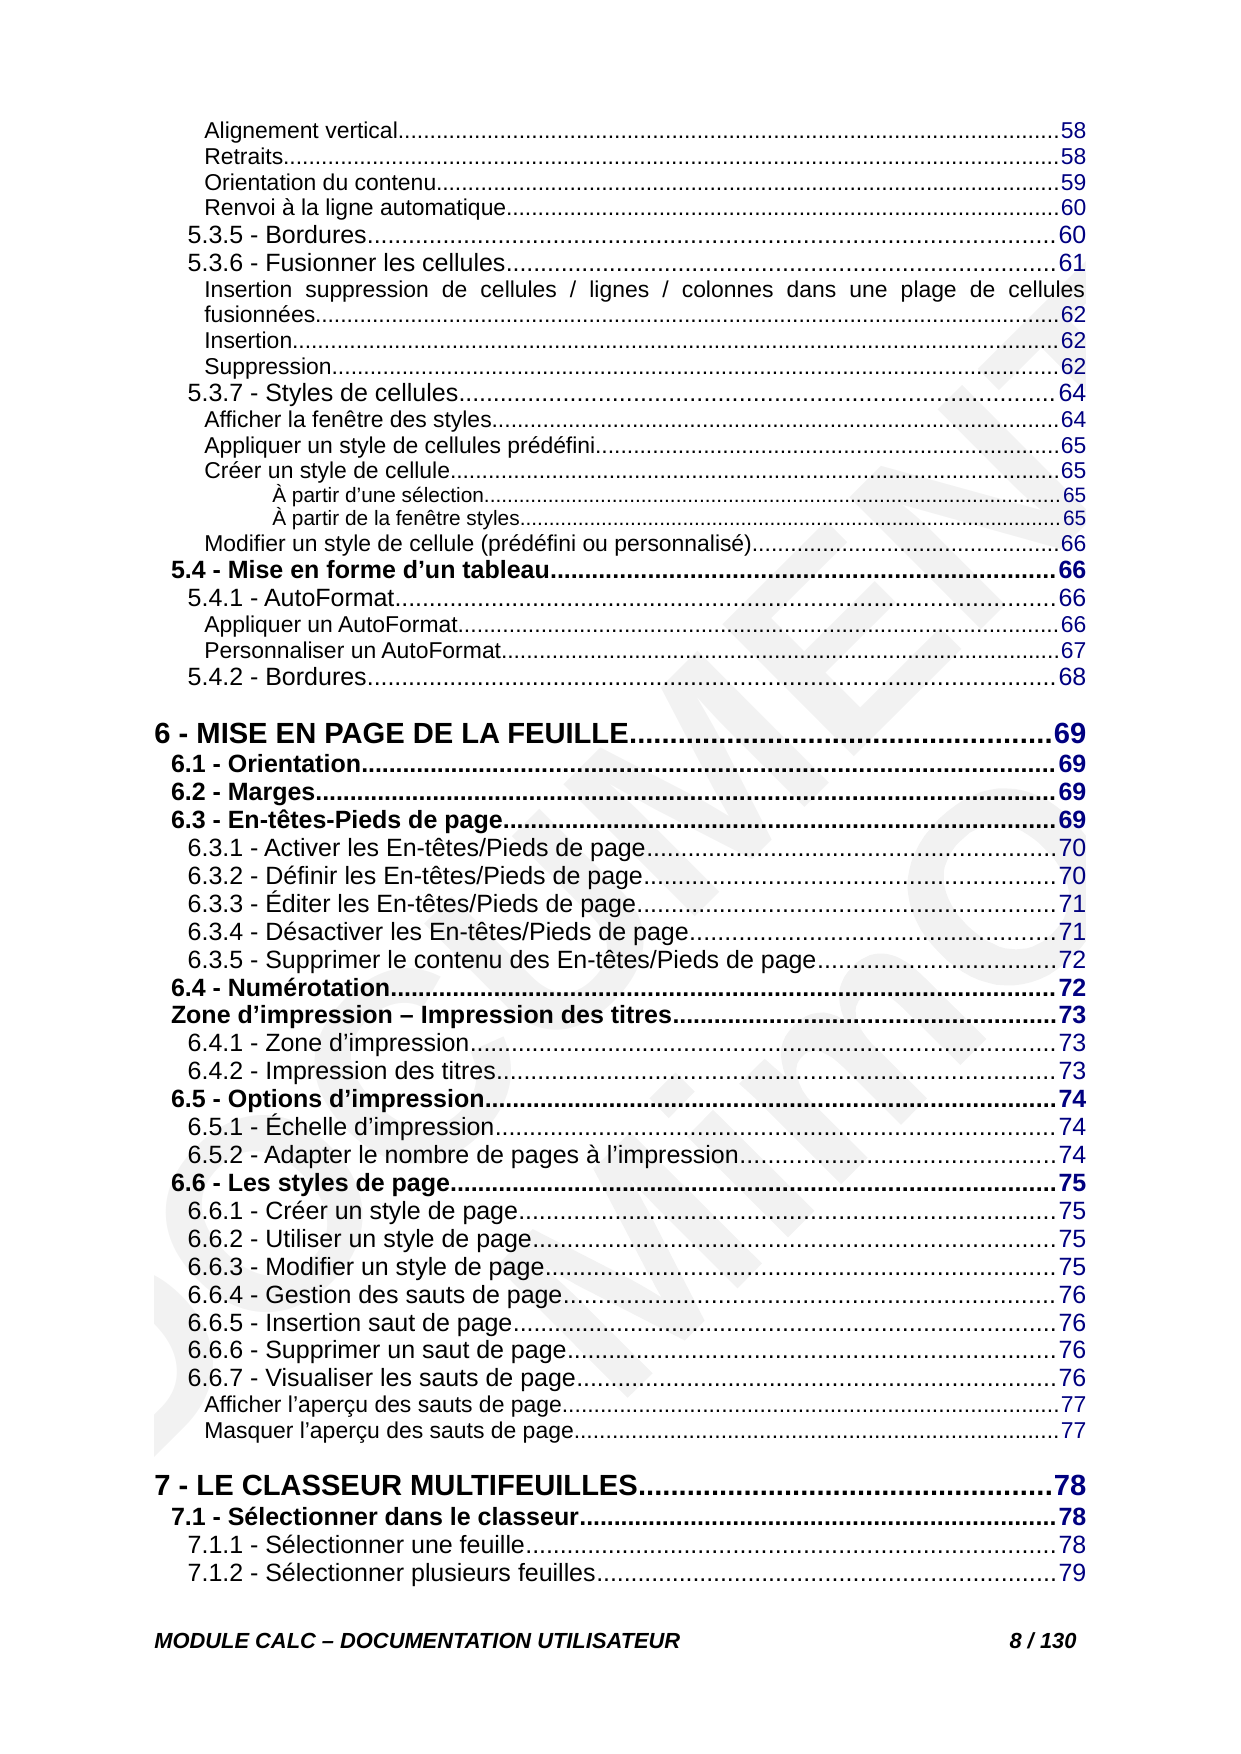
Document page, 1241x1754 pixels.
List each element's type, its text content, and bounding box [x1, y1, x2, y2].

text 6.3 - En-têtes-Pieds de page 69 [171, 806, 1086, 834]
text Afficher l’aperçu des sauts de page 77 [204, 1392, 1086, 1418]
text 7.1 - Sélectionner dans le classeur 78 [171, 1502, 1086, 1530]
text Créer un style de cellule 65 [204, 458, 1086, 484]
text 6.5.2 - Adapter le nombre de pages à l’impression 74 [187, 1141, 1086, 1169]
text 5.3.5 - Bordures 60 [187, 221, 1086, 248]
text Insertion 62 [204, 328, 1086, 353]
text Appliquer un AutoFormat 66 [204, 612, 1086, 637]
text Retraits 58 [204, 144, 1086, 169]
text À partir de la fenêtre styles 65 [272, 507, 1086, 530]
text 6.4 - Numérotation 72 [171, 973, 1086, 1001]
text 6.6 - Les styles de page 75 [171, 1169, 1086, 1197]
text Zone d’impression – Impression des titres 73 [171, 1001, 1086, 1029]
text 6 - Mise en page de la feuille 69 [154, 717, 1086, 749]
text 6.6.6 - Supprimer un saut de page 76 [187, 1336, 1086, 1364]
text 6.2 - Marges 69 [171, 778, 1086, 806]
text 6.5.1 - Échelle d’impression 74 [187, 1113, 1086, 1141]
text 6.3.5 - Supprimer le contenu des En-têtes/Pieds de page 72 [187, 945, 1086, 973]
text 6.3.3 - Éditer les En-têtes/Pieds de page 71 [187, 889, 1086, 917]
text Suppression 62 [204, 353, 1086, 379]
text 6.4.1 - Zone d’impression 73 [187, 1029, 1086, 1057]
text Insertion suppression de cellules / lignes / colonnes dans une plage de cellules fusionnées 62 [204, 276, 1086, 328]
text Renvoi à la ligne automatique 60 [204, 195, 1086, 221]
text À partir d’une sélection 65 [272, 484, 1086, 507]
text 6.3.1 - Activer les En-têtes/Pieds de page 70 [187, 834, 1086, 862]
text Alignement vertical 58 [204, 118, 1086, 144]
text Appliquer un style de cellules prédéfini 65 [204, 432, 1086, 458]
text 7 - Le classeur multifeuilles 78 [154, 1469, 1086, 1502]
text 5.3.6 - Fusionner les cellules 61 [187, 248, 1086, 276]
text 5.3.7 - Styles de cellules 64 [187, 379, 1086, 407]
text 6.6.3 - Modifier un style de page 75 [187, 1252, 1086, 1280]
text 6.6.7 - Visualiser les sauts de page 76 [187, 1364, 1086, 1392]
text 6.6.1 - Créer un style de page 75 [187, 1197, 1086, 1224]
text 7.1.2 - Sélectionner plusieurs feuilles 79 [187, 1558, 1086, 1586]
text Afficher la fenêtre des styles 64 [204, 407, 1086, 432]
text 7.1.1 - Sélectionner une feuille 78 [187, 1530, 1086, 1558]
text 6.6.4 - Gestion des sauts de page 76 [187, 1280, 1086, 1308]
text Masquer l’aperçu des sauts de page 77 [204, 1418, 1086, 1443]
text 6.6.5 - Insertion saut de page 76 [187, 1308, 1086, 1336]
text 6.5 - Options d’impression 74 [171, 1085, 1086, 1113]
text Personnaliser un AutoFormat 67 [204, 637, 1086, 663]
text Modifier un style de cellule (prédéfini ou personnalisé) 66 [204, 530, 1086, 556]
text 6.1 - Orientation 69 [171, 750, 1086, 778]
text 6.4.2 - Impression des titres 73 [187, 1057, 1086, 1085]
text Orientation du contenu 59 [204, 169, 1086, 195]
text 6.3.2 - Définir les En-têtes/Pieds de page 70 [187, 862, 1086, 889]
text 5.4.2 - Bordures 68 [187, 663, 1086, 691]
text 5.4 - Mise en forme d’un tableau 66 [171, 556, 1086, 584]
text 6.6.2 - Utiliser un style de page 75 [187, 1224, 1086, 1252]
text 5.4.1 - AutoFormat 66 [187, 584, 1086, 612]
text 6.3.4 - Désactiver les En-têtes/Pieds de page 71 [187, 917, 1086, 945]
